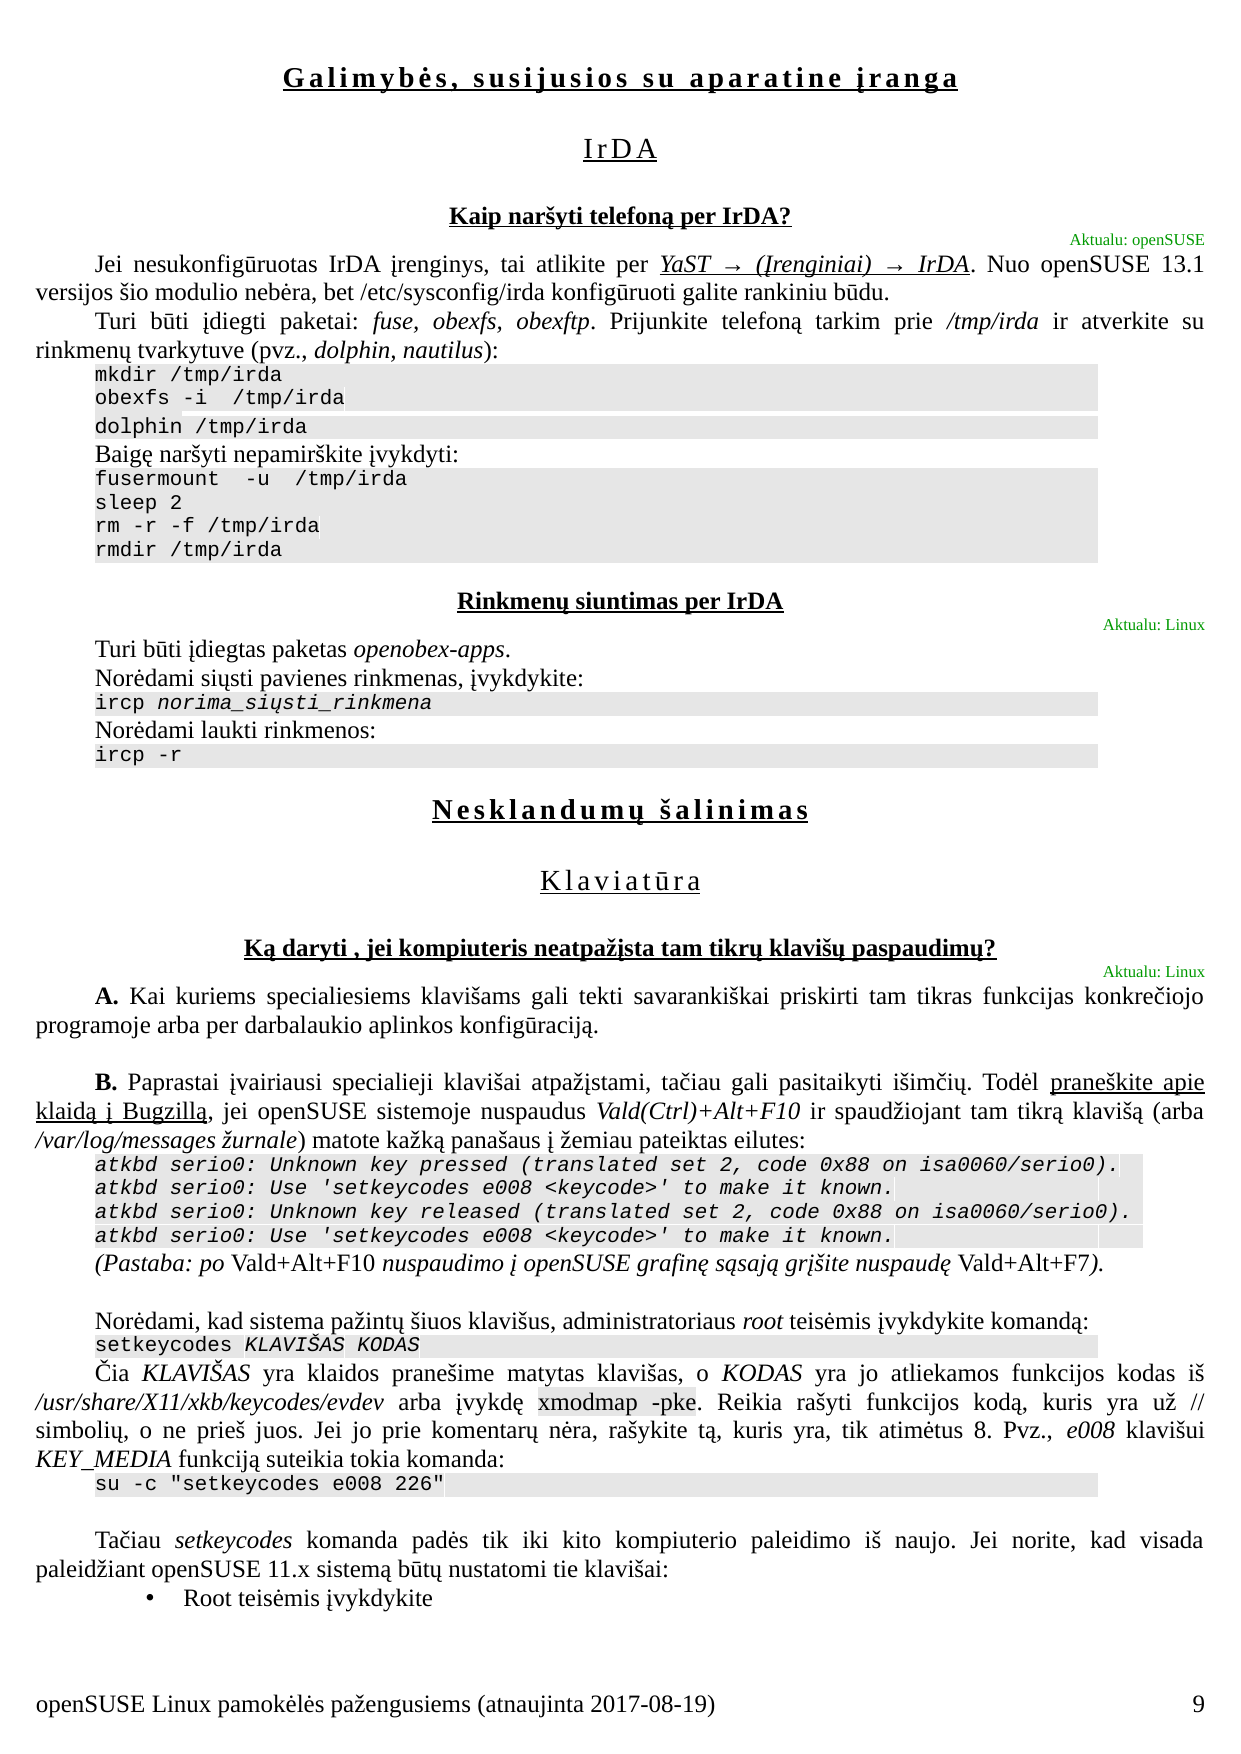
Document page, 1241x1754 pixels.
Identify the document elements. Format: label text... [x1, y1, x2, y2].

text (Pastaba: po Vald+Alt+F10 nuspaudimo į openSUSE grafinę sąsają grįšite nuspaudę Vald+Alt+F7). [35, 1248, 1205, 1277]
text su -c "setkeycodes e008 226" [1098, 1473, 1205, 1497]
text ircp -r [35, 744, 95, 768]
text obexfs -i /tmp/irda [1098, 387, 1205, 411]
text Aktualu: Linux [35, 615, 1205, 634]
text Aktualu: openSUSE [35, 229, 1205, 249]
text ircp norima_siųsti_rinkmena [1098, 692, 1205, 716]
text mkdir /tmp/irda [35, 364, 95, 387]
text sleep 2 [35, 492, 95, 516]
text atkbd serio0: Use 'setkeycodes e008 <keycode>' to make it known. [35, 1177, 95, 1201]
subtitle Nesklandumų šalinimas [35, 793, 1205, 826]
text A. Kai kuriems specialiesiems klavišams gali tekti savarankiškai priskirti tam tikras funkcijas konkrečiojo programoje arba per darbalaukio aplinkos konfigūraciją. [35, 981, 1205, 1039]
text ircp norima_siųsti_rinkmena [35, 692, 95, 716]
text dolphin /tmp/irda [35, 411, 1205, 439]
text Aktualu: Linux [35, 962, 1205, 981]
text sleep 2 [1098, 492, 1205, 516]
text su -c "setkeycodes e008 226" [35, 1473, 95, 1497]
subtitle Klaviatūra [35, 863, 1205, 897]
text Kaip naršyti telefoną per IrDA? [35, 201, 1205, 229]
subtitle Galimybės, susijusios su aparatine įranga [35, 60, 1205, 93]
text Turi būti įdiegtas paketas openobex-apps. [35, 634, 1205, 663]
text rm -r -f /tmp/irda [35, 516, 95, 539]
text Norėdami, kad sistema pažintų šiuos klavišus, administratoriaus root teisėmis įvykdykite komandą: [35, 1306, 1205, 1334]
text Norėdami siųsti pavienes rinkmenas, įvykdykite: [35, 663, 1205, 692]
text Ką daryti , jei kompiuteris neatpažįsta tam tikrų klavišų paspaudimų? [35, 933, 1205, 962]
text Norėdami laukti rinkmenos: [35, 716, 1205, 744]
text B. Paprastai įvairiausi specialieji klavišai atpažįstami, tačiau gali pasitaikyti išimčių. Todėl praneškite apie klaidą į Bugzillą, jei openSUSE sistemoje nuspaudus Vald(Ctrl)+Alt+F10 ir spaudžiojant tam tikrą klavišą (arba /var/log/messages žurnale) matote kažką panašaus į žemiau pateiktas eilutes: [35, 1067, 1205, 1154]
text Jei nesukonfigūruotas IrDA įrenginys, tai atlikite per YaST → (Įrenginiai) → IrDA. Nuo openSUSE 13.1 versijos šio modulio nebėra, bet /etc/sysconfig/irda konfigūruoti galite rankiniu būdu. [35, 249, 1205, 306]
text rmdir /tmp/irda [35, 539, 95, 563]
text fusermount -u /tmp/irda [35, 468, 95, 492]
text fusermount -u /tmp/irda [1098, 468, 1205, 492]
text obexfs -i /tmp/irda [35, 387, 95, 411]
text atkbd serio0: Use 'setkeycodes e008 <keycode>' to make it known. [1143, 1177, 1205, 1201]
text ircp -r [1098, 744, 1205, 768]
text Baigę naršyti nepamirškite įvykdyti: [35, 439, 1205, 468]
list Root teisėmis įvykdykite [146, 1583, 1205, 1612]
text Čia KLAVIŠAS yra klaidos pranešime matytas klavišas, o KODAS yra jo atliekamos funkcijos kodas iš /usr/share/X11/xkb/keycodes/evdev arba įvykdę xmodmap -pke. Reikia rašyti funkcijos kodą, kuris yra už // simbolių, o ne prieš juos. Jei jo prie komentarų nėra, rašykite tą, kuris yra, tik atimėtus 8. Pvz., e008 klavišui KEY_MEDIA funkciją suteikia tokia komanda: [35, 1358, 1205, 1473]
text rm -r -f /tmp/irda [1098, 516, 1205, 539]
text Turi būti įdiegti paketai: fuse, obexfs, obexftp. Prijunkite telefoną tarkim prie /tmp/irda ir atverkite su rinkmenų tvarkytuve (pvz., dolphin, nautilus): [35, 306, 1205, 364]
text Tačiau setkeycodes komanda padės tik iki kito kompiuterio paleidimo iš naujo. Jei norite, kad visada paleidžiant openSUSE 11.x sistemą būtų nustatomi tie klavišai: [35, 1526, 1205, 1583]
text rmdir /tmp/irda [1098, 539, 1205, 563]
text setkeycodes KLAVIŠAS KODAS [35, 1334, 313, 1358]
text Rinkmenų siuntimas per IrDA [35, 586, 1205, 615]
text setkeycodes KLAVIŠAS KODAS [318, 1334, 1205, 1358]
text atkbd serio0: Use 'setkeycodes e008 <keycode>' to make it known. [35, 1224, 1205, 1248]
subtitle IrDA [35, 131, 1205, 164]
text mkdir /tmp/irda [1098, 364, 1205, 387]
